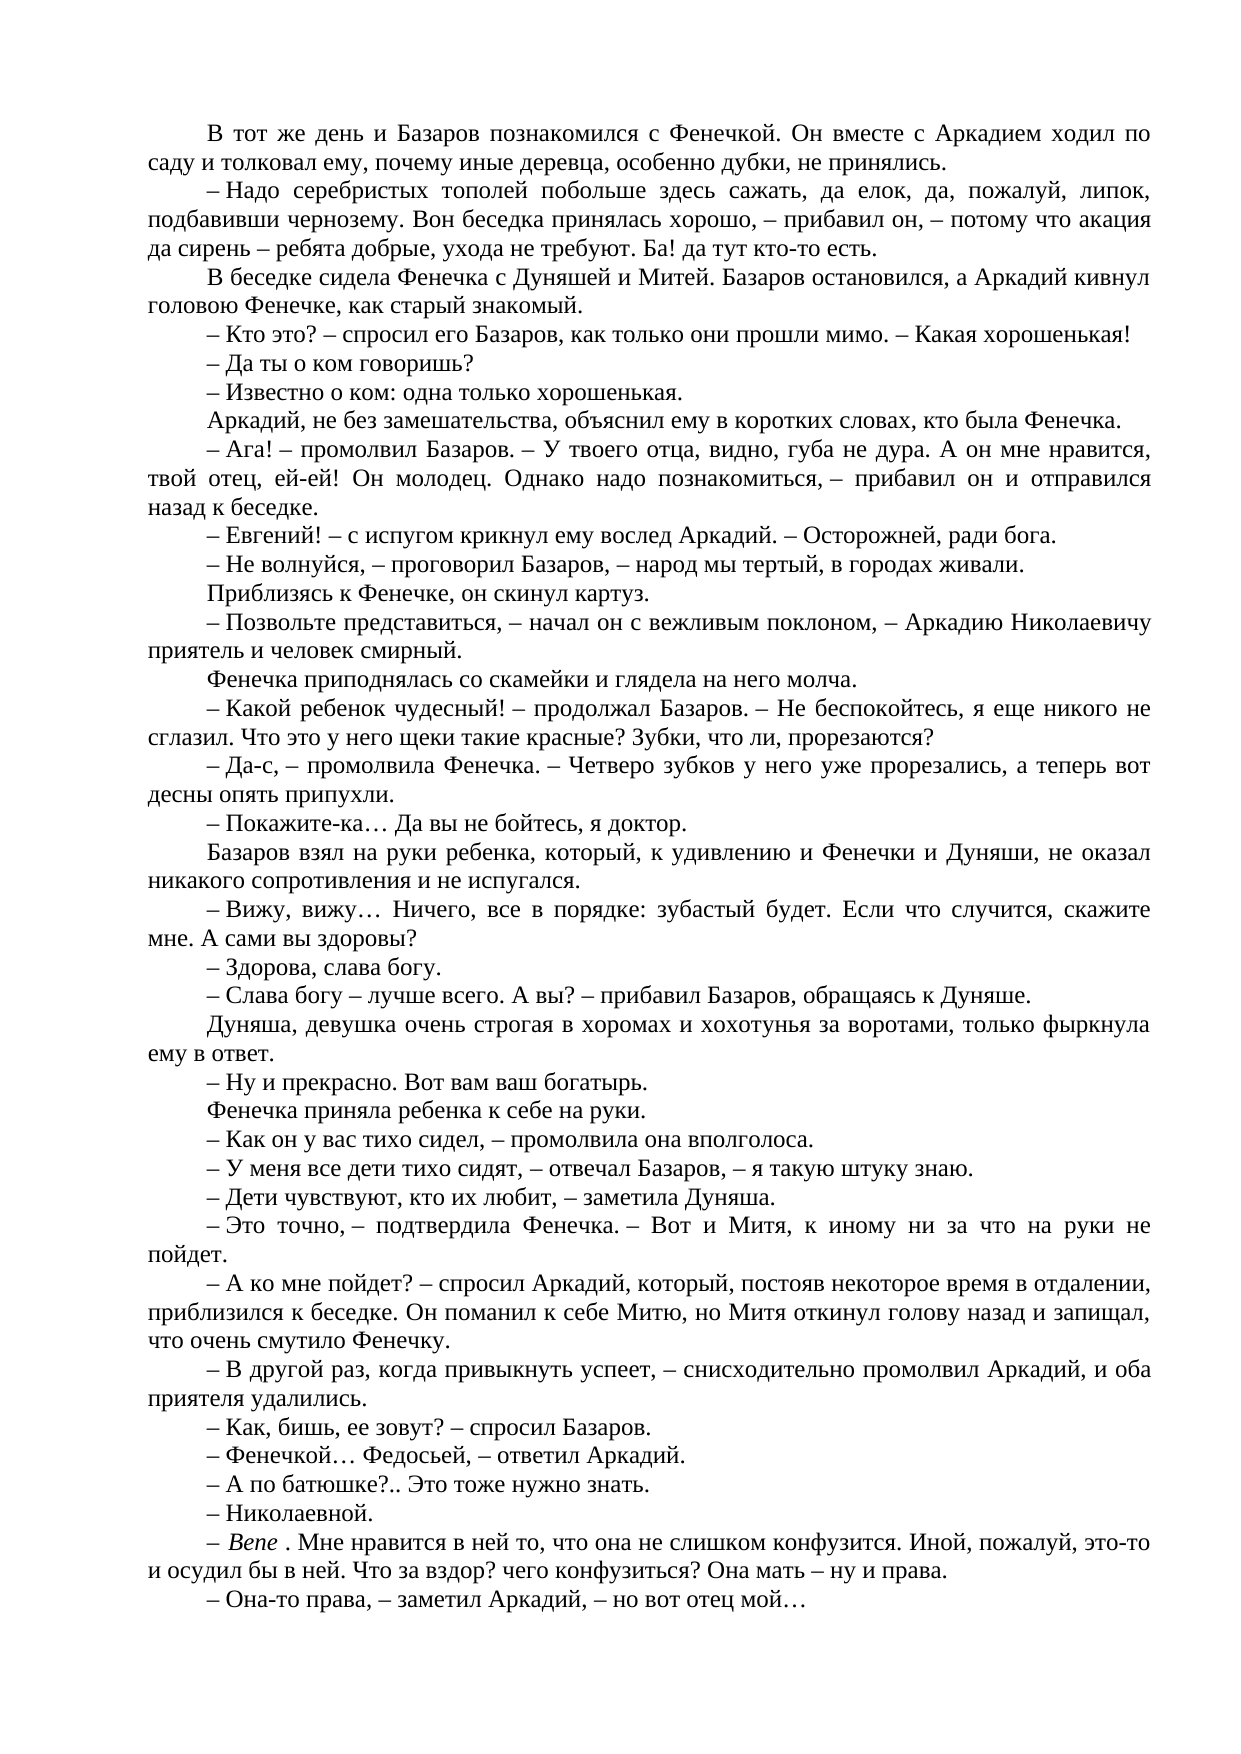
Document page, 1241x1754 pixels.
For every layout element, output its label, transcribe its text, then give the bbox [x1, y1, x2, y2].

text – А по батюшке?.. Это тоже нужно знать. [148, 1469, 1152, 1498]
text В беседке сидела Фенечка с Дуняшей и Митей. Базаров остановился, а Аркадий кивнул головою Фенечке, как старый знакомый. [148, 262, 1152, 319]
text – Она-то права, – заметил Аркадий, – но вот отец мой… [148, 1584, 1152, 1613]
text – Как он у вас тихо сидел, – промолвила она вполголоса. [148, 1124, 1152, 1153]
text – Это точно, – подтвердила Фенечка. – Вот и Митя, к иному ни за что на руки не пойдет. [148, 1211, 1152, 1268]
text Базаров взял на руки ребенка, который, к удивлению и Фенечки и Дуняши, не оказал никакого сопротивления и не испугался. [148, 837, 1152, 894]
text – Bene . Мне нравится в ней то, что она не слишком конфузится. Иной, пожалуй, это-то и осудил бы в ней. Что за вздор? чего конфузиться? Она мать – ну и права. [148, 1527, 1152, 1584]
text – Слава богу – лучше всего. А вы? – прибавил Базаров, обращаясь к Дуняше. [148, 981, 1152, 1009]
text Дуняша, девушка очень строгая в хоромах и хохотунья за воротами, только фыркнула ему в ответ. [148, 1009, 1152, 1067]
text – У меня все дети тихо сидят, – отвечал Базаров, – я такую штуку знаю. [148, 1153, 1152, 1182]
text Фенечка приподнялась со скамейки и глядела на него молча. [148, 664, 1152, 693]
text – А ко мне пойдет? – спросил Аркадий, который, постояв некоторое время в отдалении, приблизился к беседке. Он поманил к себе Митю, но Митя откинул голову назад и запищал, что очень смутило Фенечку. [148, 1268, 1152, 1354]
text – Да-с, – промолвила Фенечка. – Четверо зубков у него уже прорезались, а теперь вот десны опять припухли. [148, 751, 1152, 808]
text – В другой раз, когда привыкнуть успеет, – снисходительно промолвил Аркадий, и оба приятеля удалились. [148, 1354, 1152, 1412]
text – Николаевной. [148, 1498, 1152, 1527]
text – Как, бишь, ее зовут? – спросил Базаров. [148, 1412, 1152, 1441]
text – Кто это? – спросил его Базаров, как только они прошли мимо. – Какая хорошенькая! [148, 319, 1152, 348]
text В тот же день и Базаров познакомился с Фенечкой. Он вместе с Аркадием ходил по саду и толковал ему, почему иные деревца, особенно дубки, не принялись. [148, 118, 1152, 176]
text Аркадий, не без замешательства, объяснил ему в коротких словах, кто была Фенечка. [148, 406, 1152, 434]
text Фенечка приняла ребенка к себе на руки. [148, 1096, 1152, 1124]
text – Ага! – промолвил Базаров. – У твоего отца, видно, губа не дура. А он мне нравится, твой отец, ей-ей! Он молодец. Однако надо познакомиться, – прибавил он и отправился назад к беседке. [148, 434, 1152, 521]
text Приблизясь к Фенечке, он скинул картуз. [148, 578, 1152, 607]
text – Дети чувствуют, кто их любит, – заметила Дуняша. [148, 1182, 1152, 1211]
text – Позвольте представиться, – начал он с вежливым поклоном, – Аркадию Николаевичу приятель и человек смирный. [148, 607, 1152, 664]
text – Какой ребенок чудесный! – продолжал Базаров. – Не беспокойтесь, я еще никого не сглазил. Что это у него щеки такие красные? Зубки, что ли, прорезаются? [148, 693, 1152, 751]
text – Фенечкой… Федосьей, – ответил Аркадий. [148, 1441, 1152, 1469]
text – Надо серебристых тополей побольше здесь сажать, да елок, да, пожалуй, липок, подбавивши чернозему. Вон беседка принялась хорошо, – прибавил он, – потому что акация да сирень – ребята добрые, ухода не требуют. Ба! да тут кто-то есть. [148, 176, 1152, 262]
text – Евгений! – с испугом крикнул ему вослед Аркадий. – Осторожней, ради бога. [148, 521, 1152, 549]
text – Ну и прекрасно. Вот вам ваш богатырь. [148, 1067, 1152, 1096]
text – Покажите-ка… Да вы не бойтесь, я доктор. [148, 808, 1152, 837]
text – Не волнуйся, – проговорил Базаров, – народ мы тертый, в городах живали. [148, 549, 1152, 578]
text – Да ты о ком говоришь? [148, 348, 1152, 377]
text – Здорова, слава богу. [148, 952, 1152, 981]
text – Известно о ком: одна только хорошенькая. [148, 377, 1152, 406]
text – Вижу, вижу… Ничего, все в порядке: зубастый будет. Если что случится, скажите мне. А сами вы здоровы? [148, 894, 1152, 952]
